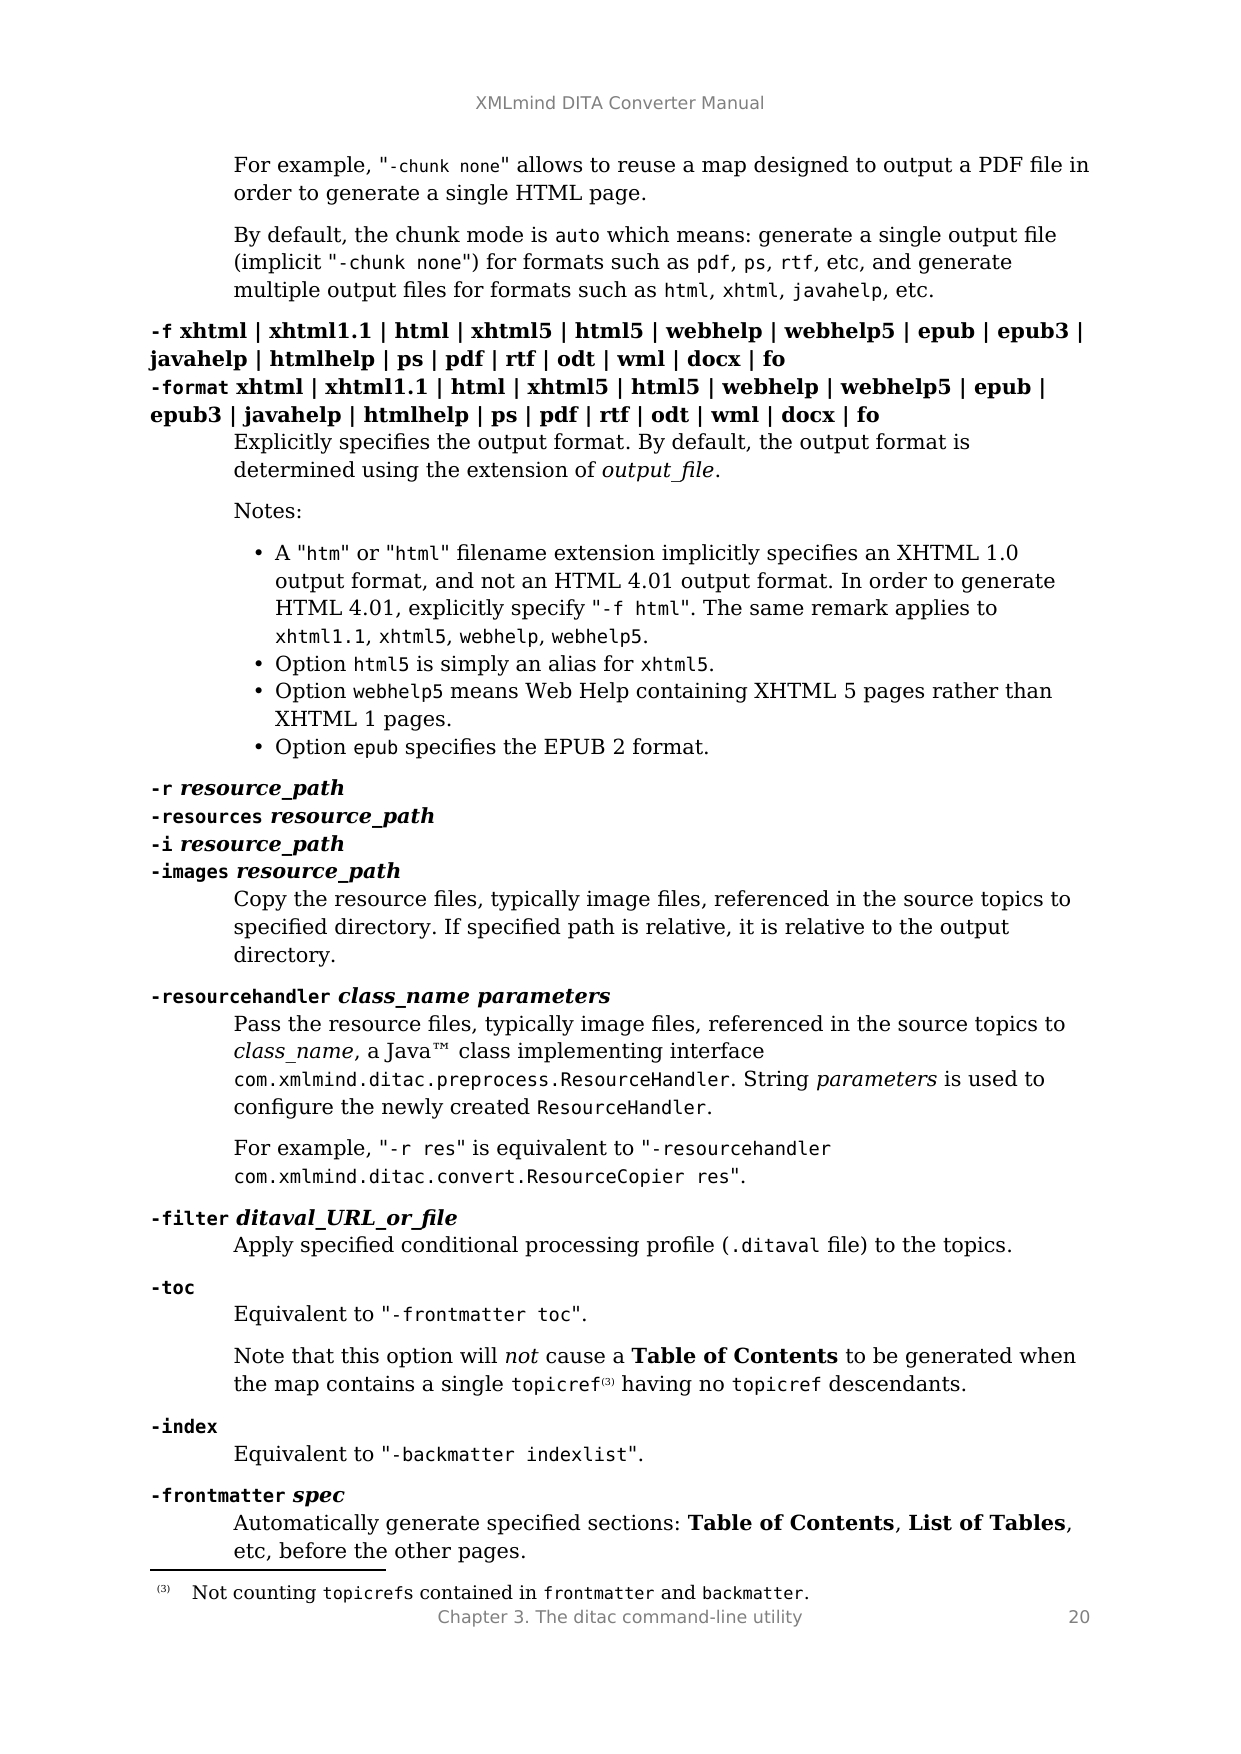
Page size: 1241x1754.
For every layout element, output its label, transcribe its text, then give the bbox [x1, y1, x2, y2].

text -frontmatter spec [150, 1480, 1090, 1507]
text Pass the resource files, typically image files, referenced in the source topics to class_name, a Java™ class implementing interface com.xmlmind.ditac.preprocess.ResourceHandler. String parameters is used to configure the newly created ResourceHandler. [233, 1008, 1090, 1119]
text -toc [150, 1271, 1090, 1299]
text -images resource_path [150, 856, 1090, 884]
list Option webhelp5 means Web Help containing XHTML 5 pages rather than XHTML 1 pages. [233, 676, 1090, 731]
text Note that this option will not cause a Table of Contents to be generated when the map contains a single topicref(3) having no topicref descendants. [233, 1340, 1090, 1397]
text -resourcehandler class_name parameters [150, 981, 1090, 1008]
text Equivalent to "-backmatter indexlist". [233, 1438, 1090, 1466]
list Option epub specifies the EPUB 2 format. [233, 731, 1090, 759]
text -filter ditaval_URL_or_file [150, 1202, 1090, 1230]
text By default, the chunk mode is auto which means: generate a single output file (implicit "-chunk none") for formats such as pdf, ps, rtf, etc, and generate multiple output files for formats such as html, xhtml, javahelp, etc. [233, 219, 1090, 302]
text -resources resource_path [150, 801, 1090, 828]
text -index [150, 1411, 1090, 1438]
text -format xhtml | xhtml1.1 | html | xhtml5 | html5 | webhelp | webhelp5 | epub | epub3 | javahelp | htmlhelp | ps | pdf | rtf | odt | wml | docx | fo [150, 371, 1090, 427]
text -r resource_path [150, 773, 1090, 801]
list A "htm" or "html" filename extension implicitly specifies an XHTML 1.0 output format, and not an HTML 4.01 output format. In order to generate HTML 4.01, explicitly specify "-f html". The same remark applies to xhtml1.1, xhtml5, webhelp, webhelp5. [233, 537, 1090, 648]
text For example, "-r res" is equivalent to "-resourcehandler com.xmlmind.ditac.convert.ResourceCopier res". [233, 1133, 1090, 1188]
text -i resource_path [150, 828, 1090, 856]
text (3) Not counting topicrefs contained in frontmatter and backmatter. [150, 1576, 1090, 1604]
text Notes: [233, 496, 1090, 524]
text Explicitly specifies the output format. By default, the output format is determined using the extension of output_file. [233, 427, 1090, 482]
text For example, "-chunk none" allows to reuse a map designed to output a PDF file in order to generate a single HTML page. [233, 150, 1090, 205]
list Option html5 is simply an alias for xhtml5. [233, 648, 1090, 676]
text Apply specified conditional processing profile (.ditaval file) to the topics. [233, 1230, 1090, 1257]
text -f xhtml | xhtml1.1 | html | xhtml5 | html5 | webhelp | webhelp5 | epub | epub3 | javahelp | htmlhelp | ps | pdf | rtf | odt | wml | docx | fo [150, 316, 1090, 371]
text Automatically generate specified sections: Table of Contents, List of Tables, etc, before the other pages. [233, 1507, 1090, 1563]
text Equivalent to "-frontmatter toc". [233, 1299, 1090, 1327]
text Copy the resource files, typically image files, referenced in the source topics to specified directory. If specified path is relative, it is relative to the output directory. [233, 884, 1090, 967]
